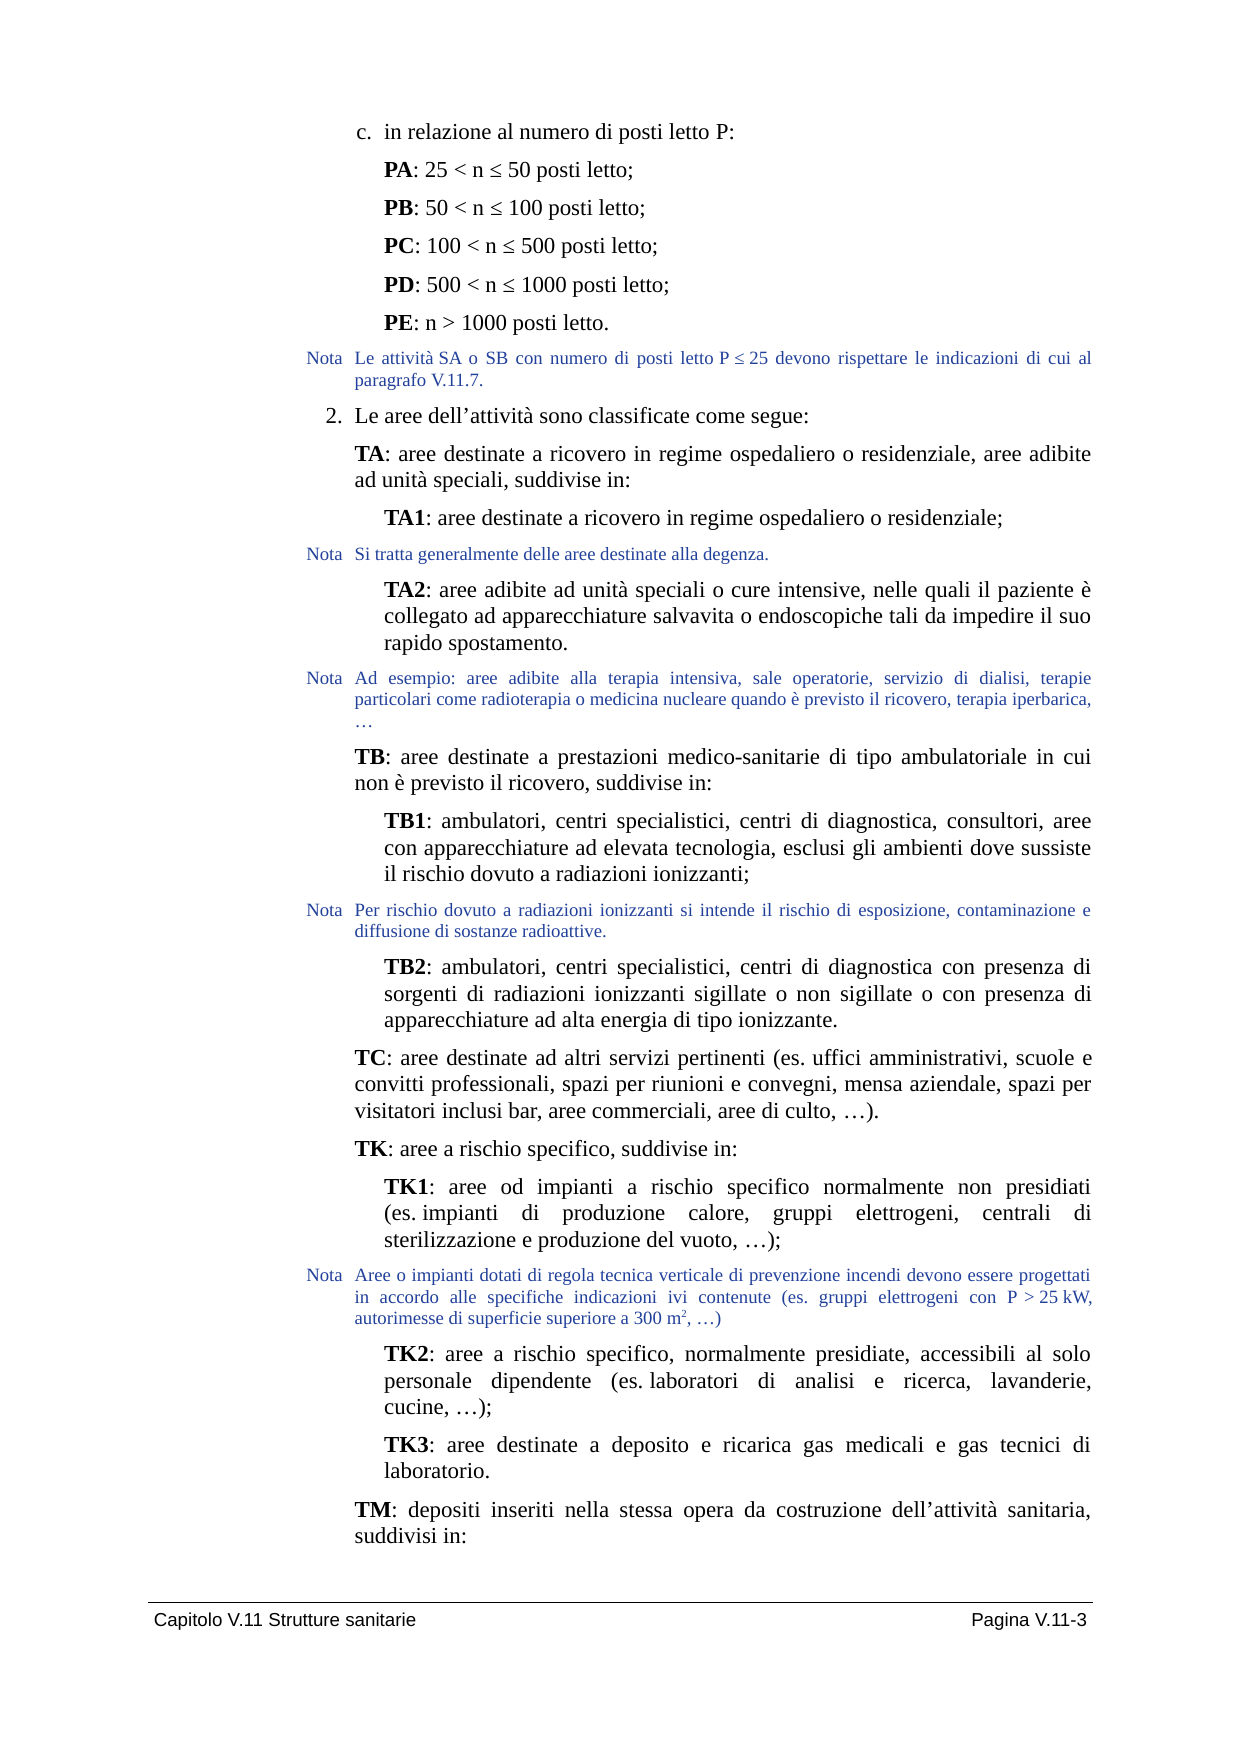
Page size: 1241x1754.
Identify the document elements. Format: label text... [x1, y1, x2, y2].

list TK1: aree od impianti a rischio specifico normalmente non presidiati (es. impianti di produzione calore, gruppi elettrogeni, centrali di sterilizzazione e produzione del vuoto, …); [372, 1173, 1093, 1252]
list Aree o impianti dotati di regola tecnica verticale di prevenzione incendi devono essere progettati in accordo alle specifiche indicazioni ivi contenute (es. gruppi elettrogeni con P > 25 kW, autorimesse di superficie superiore a 300 m2, …) [342, 1264, 1093, 1329]
list PB: 50 < n ≤ 100 posti letto; [372, 194, 1093, 221]
list TM: depositi inseriti nella stessa opera da costruzione dell’attività sanitaria, suddivisi in: [342, 1496, 1093, 1548]
list TC: aree destinate ad altri servizi pertinenti (es. uffici amministrativi, scuole e convitti professionali, spazi per riunioni e convegni, mensa aziendale, spazi per visitatori inclusi bar, aree commerciali, aree di culto, …). [342, 1044, 1093, 1123]
list Si tratta generalmente delle aree destinate alla degenza. [342, 542, 1093, 564]
list PE: n > 1000 posti letto. [372, 309, 1093, 335]
list PC: 100 < n ≤ 500 posti letto; [372, 232, 1093, 259]
list TB1: ambulatori, centri specialistici, centri di diagnostica, consultori, aree con apparecchiature ad elevata tecnologia, esclusi gli ambienti dove sussiste il rischio dovuto a radiazioni ionizzanti; [372, 808, 1093, 887]
list TA1: aree destinate a ricovero in regime ospedaliero o residenziale; [372, 504, 1093, 531]
list Per rischio dovuto a radiazioni ionizzanti si intende il rischio di esposizione, contaminazione e diffusione di sostanze radioattive. [342, 898, 1093, 942]
list TB2: ambulatori, centri specialistici, centri di diagnostica con presenza di sorgenti di radiazioni ionizzanti sigillate o non sigillate o con presenza di apparecchiature ad alta energia di tipo ionizzante. [372, 953, 1093, 1032]
list Ad esempio: aree adibite alla terapia intensiva, sale operatorie, servizio di dialisi, terapie particolari come radioterapia o medicina nucleare quando è previsto il ricovero, terapia iperbarica, … [342, 667, 1093, 731]
list PA: 25 < n ≤ 50 posti letto; [372, 156, 1093, 183]
list Le aree dell’attività sono classificate come segue: [342, 402, 1093, 428]
list TK2: aree a rischio specifico, normalmente presidiate, accessibili al solo personale dipendente (es. laboratori di analisi e ricerca, lavanderie, cucine, …); [372, 1340, 1093, 1419]
list TK3: aree destinate a deposito e ricarica gas medicali e gas tecnici di laboratorio. [372, 1431, 1093, 1484]
list TK: aree a rischio specifico, suddivise in: [342, 1135, 1093, 1161]
list in relazione al numero di posti letto P: [372, 118, 1093, 144]
list TB: aree destinate a prestazioni medico-sanitarie di tipo ambulatoriale in cui non è previsto il ricovero, suddivise in: [342, 743, 1093, 796]
list PD: 500 < n ≤ 1000 posti letto; [372, 271, 1093, 297]
list Le attività SA o SB con numero di posti letto P ≤ 25 devono rispettare le indicazioni di cui al paragrafo V.11.7. [342, 347, 1093, 390]
list TA2: aree adibite ad unità speciali o cure intensive, nelle quali il paziente è collegato ad apparecchiature salvavita o endoscopiche tali da impedire il suo rapido spostamento. [372, 576, 1093, 655]
list TA: aree destinate a ricovero in regime ospedaliero o residenziale, aree adibite ad unità speciali, suddivise in: [342, 440, 1093, 493]
